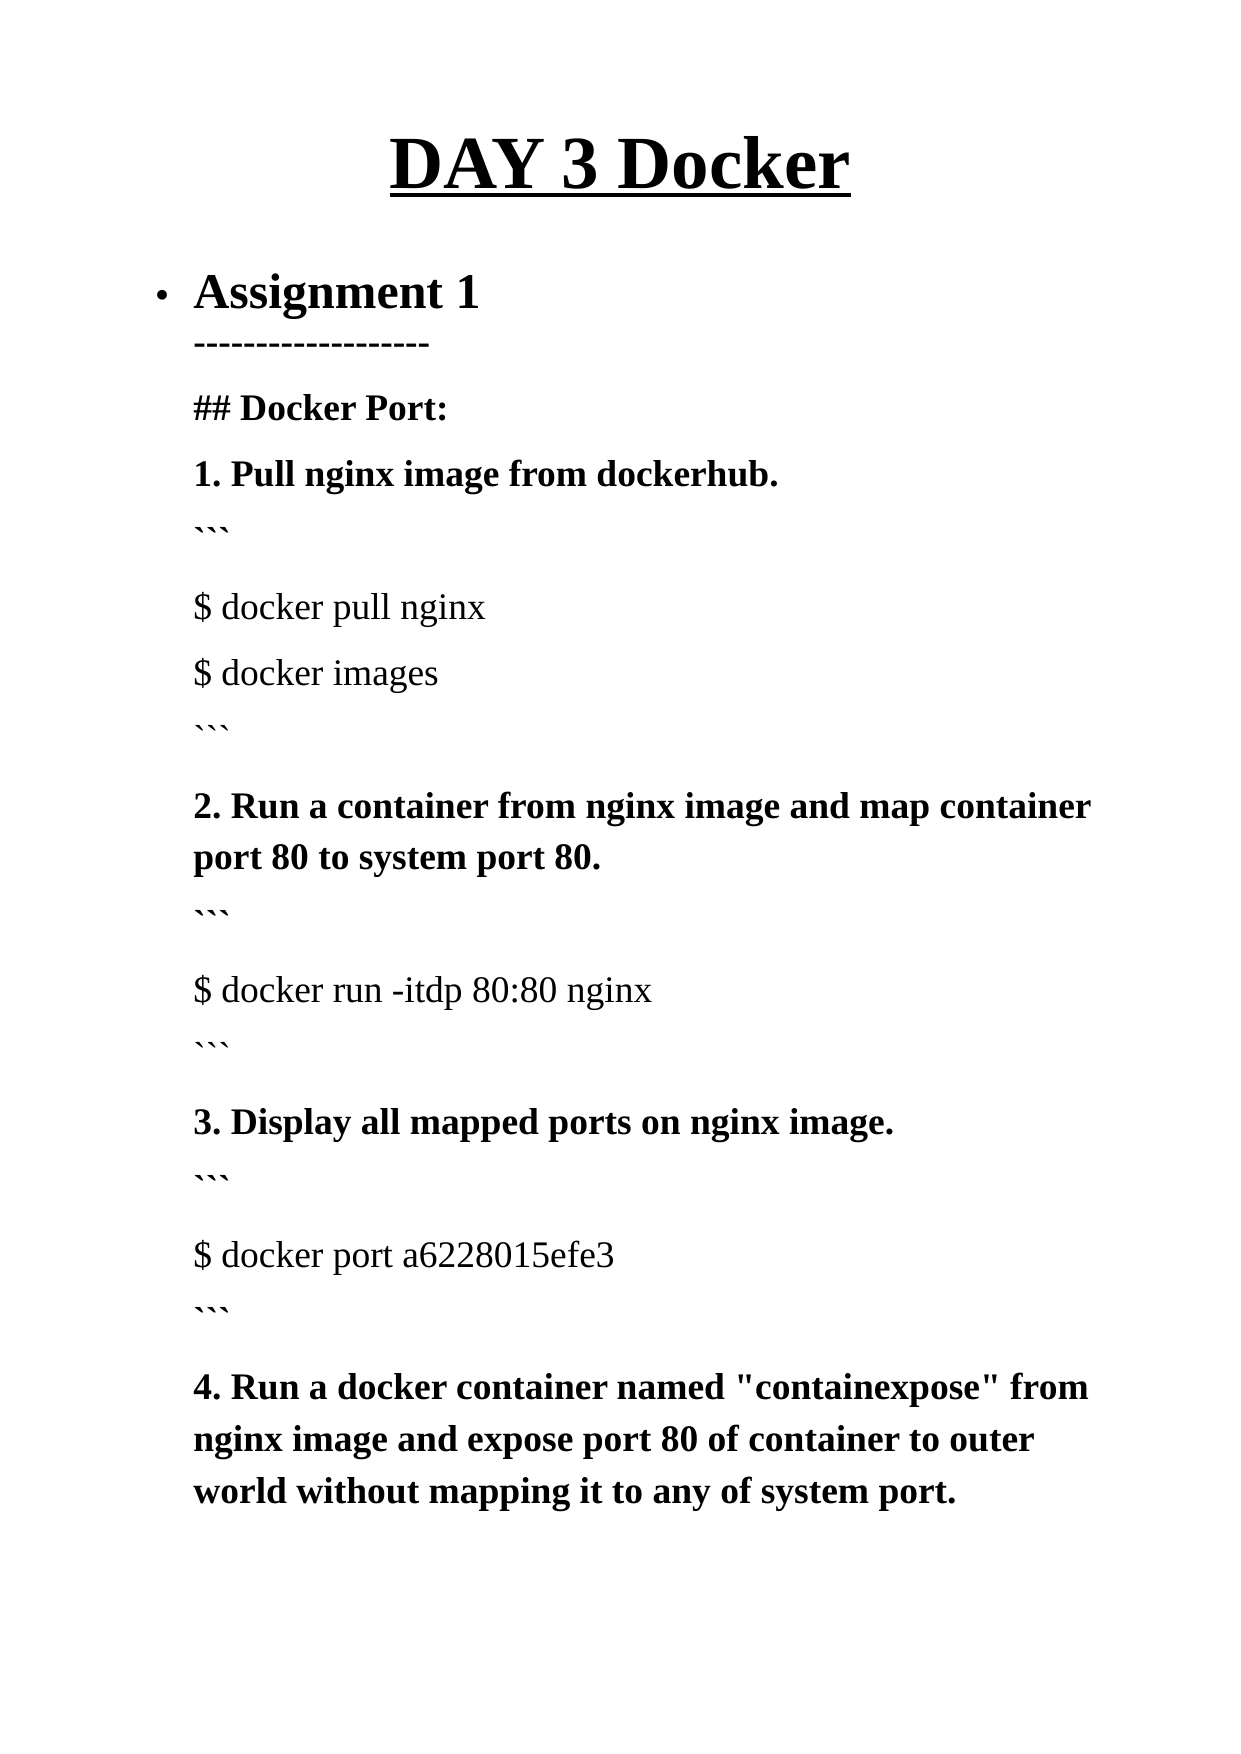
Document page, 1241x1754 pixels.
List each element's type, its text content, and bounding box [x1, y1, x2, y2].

list ``` [156, 717, 1122, 760]
text $ docker run -itdp 80:80 nginx [118, 967, 1122, 1010]
list $ docker images [156, 651, 1122, 694]
list ## Docker Port: [156, 386, 1122, 429]
text ``` [118, 1033, 1122, 1077]
list 2. Run a container from nginx image and map container port 80 to system port 80. [156, 783, 1122, 878]
list Assignment 1 [156, 262, 1122, 319]
text $ docker port a6228015efe3 [118, 1232, 1122, 1275]
text DAY 3 Docker [118, 118, 1122, 204]
list ------------------- [156, 319, 1122, 362]
text ``` [118, 1298, 1122, 1342]
list ``` [156, 1166, 1122, 1209]
list 4. Run a docker container named "containexpose" from nginx image and expose port 80 of container to outer world without mapping it to any of system port. [156, 1365, 1122, 1511]
list ``` [156, 901, 1122, 944]
list 1. Pull nginx image from dockerhub. [156, 452, 1122, 495]
list 3. Display all mapped ports on nginx image. [156, 1100, 1122, 1143]
list ``` [156, 518, 1122, 561]
list $ docker pull nginx [156, 584, 1122, 627]
